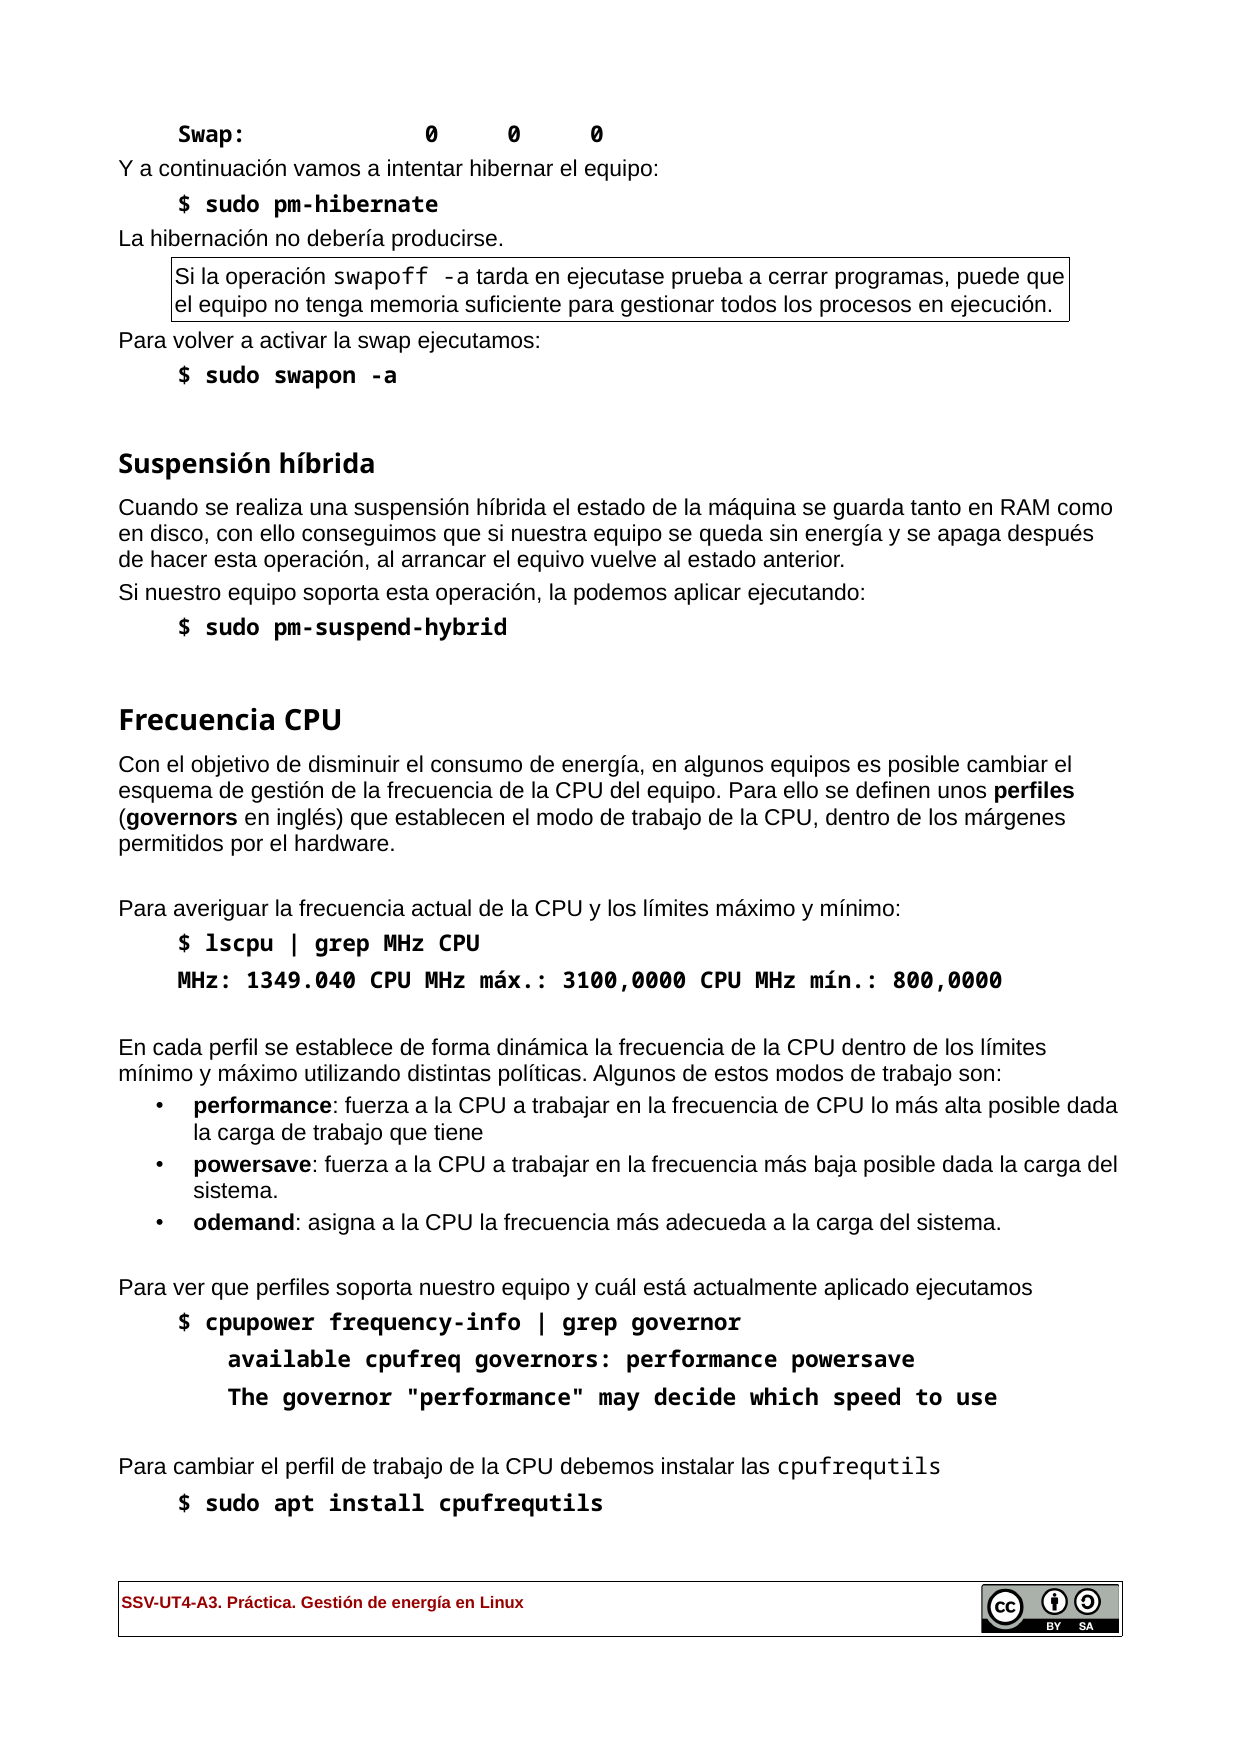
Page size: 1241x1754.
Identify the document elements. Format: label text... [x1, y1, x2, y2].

text MHz: 1349.040 CPU MHz máx.: 3100,0000 CPU MHz mín.: 800,0000 [177, 964, 1122, 995]
text Swap: 0 0 0 [177, 118, 1122, 149]
text Si nuestro equipo soporta esta operación, la podemos aplicar ejecutando: [118, 578, 1122, 605]
text available cpufreq governors: performance powersave [177, 1343, 1122, 1375]
text Si la operación swapoff -a tarda en ejecutase prueba a cerrar programas, puede que el equipo no tenga memoria suficiente para gestionar todos los procesos en ejecución. [172, 258, 1069, 321]
text $ cpupower frequency-info | grep governor [177, 1306, 1122, 1337]
text Para volver a activar la swap ejecutamos: [118, 327, 1122, 353]
text $ sudo apt install cpufrequtils [177, 1487, 1122, 1518]
text La hibernación no debería producirse. [118, 225, 1122, 251]
picture [981, 1584, 1119, 1633]
list powersave: fuerza a la CPU a trabajar en la frecuencia más baja posible dada la carga del sistema. [156, 1151, 1122, 1203]
list odemand: asigna a la CPU la frecuencia más adecueda a la carga del sistema. [156, 1209, 1122, 1236]
text $ sudo pm-hibernate [177, 188, 1122, 219]
text $ sudo pm-suspend-hybrid [177, 611, 1122, 642]
text Y a continuación vamos a intentar hibernar el equipo: [118, 155, 1122, 182]
text $ sudo swapon -a [177, 359, 1122, 390]
text Para ver que perfiles soporta nuestro equipo y cuál está actualmente aplicado ejecutamos [118, 1274, 1122, 1300]
subtitle Frecuencia CPU [118, 699, 1122, 739]
text Con el objetivo de disminuir el consumo de energía, en algunos equipos es posible cambiar el esquema de gestión de la frecuencia de la CPU del equipo. Para ello se definen unos perfiles (governors en inglés) que establecen el modo de trabajo de la CPU, dentro de los márgenes permitidos por el hardware. [118, 751, 1122, 856]
text Cuando se realiza una suspensión híbrida el estado de la máquina se guarda tanto en RAM como en disco, con ello conseguimos que si nuestra equipo se queda sin energía y se apaga después de hacer esta operación, al arrancar el equivo vuelve al estado anterior. [118, 493, 1122, 572]
text En cada perfil se establece de forma dinámica la frecuencia de la CPU dentro de los límites mínimo y máximo utilizando distintas políticas. Algunos de estos modos de trabajo son: [118, 1033, 1122, 1086]
text The governor "performance" may decide which speed to use [177, 1381, 1122, 1412]
text $ lscpu | grep MHz CPU [177, 927, 1122, 958]
list performance: fuerza a la CPU a trabajar en la frecuencia de CPU lo más alta posible dada la carga de trabajo que tiene [156, 1092, 1122, 1145]
subtitle Suspensión híbrida [118, 445, 1122, 482]
text Para averiguar la frecuencia actual de la CPU y los límites máximo y mínimo: [118, 894, 1122, 921]
text Para cambiar el perfil de trabajo de la CPU debemos instalar las cpufrequtils [118, 1450, 1122, 1481]
